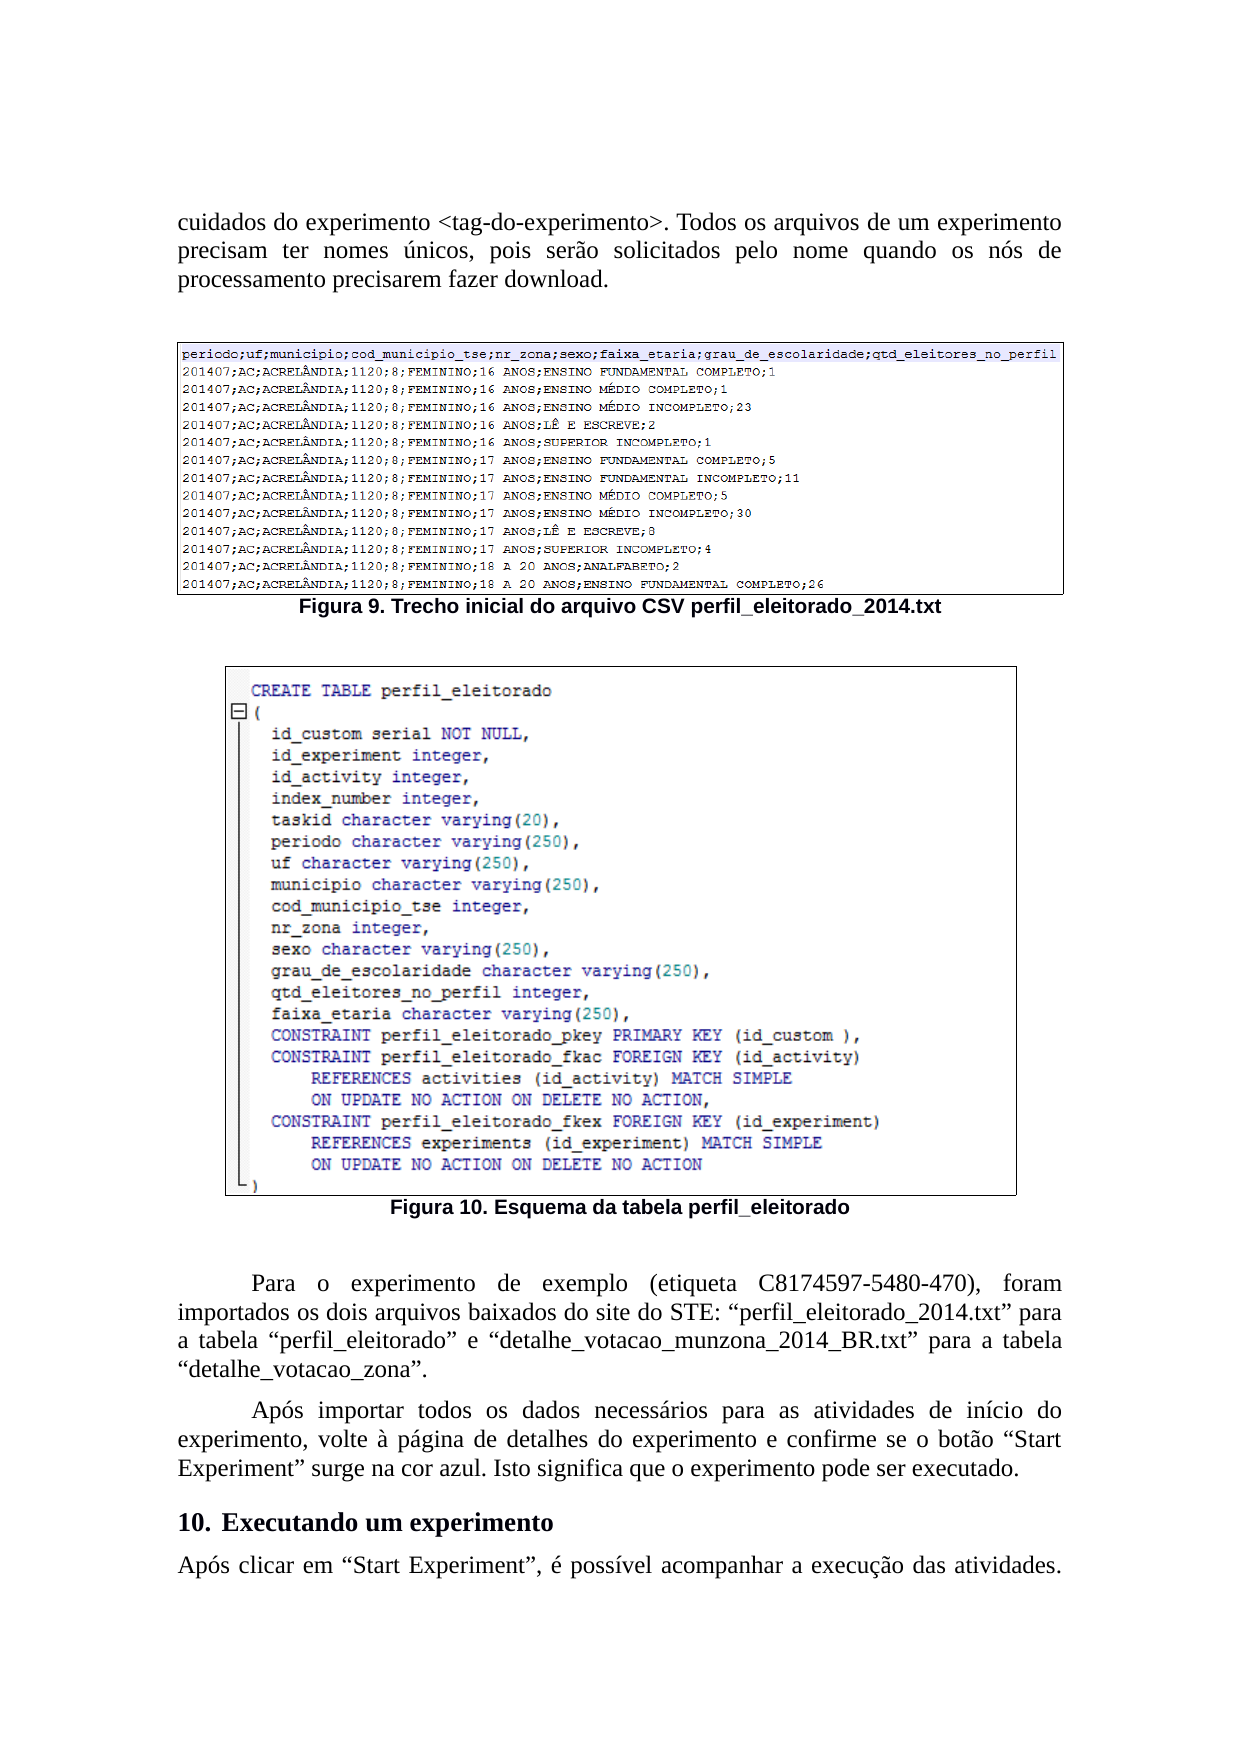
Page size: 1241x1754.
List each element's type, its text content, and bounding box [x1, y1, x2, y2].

title Executando um experimento [177, 1506, 1063, 1537]
text cuidados do experimento <tag-do-experimento>. Todos os arquivos de um experimento precisam ter nomes únicos, pois serão solicitados pelo nome quando os nós de processamento precisarem fazer download. [177, 207, 1063, 293]
text Após clicar em “Start Experiment”, é possível acompanhar a execução das atividades. [177, 1550, 1063, 1579]
text [178, 343, 1063, 594]
text Para o experimento de exemplo (etiqueta C8174597-5480-470), foram importados os dois arquivos baixados do site do STE: “perfil_eleitorado_2014.txt” para a tabela “perfil_eleitorado” e “detalhe_votacao_munzona_2014_BR.txt” para a tabela “detalhe_votacao_zona”. [177, 1268, 1063, 1383]
text Figura 10. Esquema da tabela perfil_eleitorado [224, 667, 1016, 1219]
text Após importar todos os dados necessários para as atividades de início do experimento, volte à página de detalhes do experimento e confirme se o botão “Start Experiment” surge na cor azul. Isto significa que o experimento pode ser executado. [177, 1395, 1063, 1482]
text Figura 9. Trecho inicial do arquivo CSV perfil_eleitorado_2014.txt [224, 595, 1016, 618]
